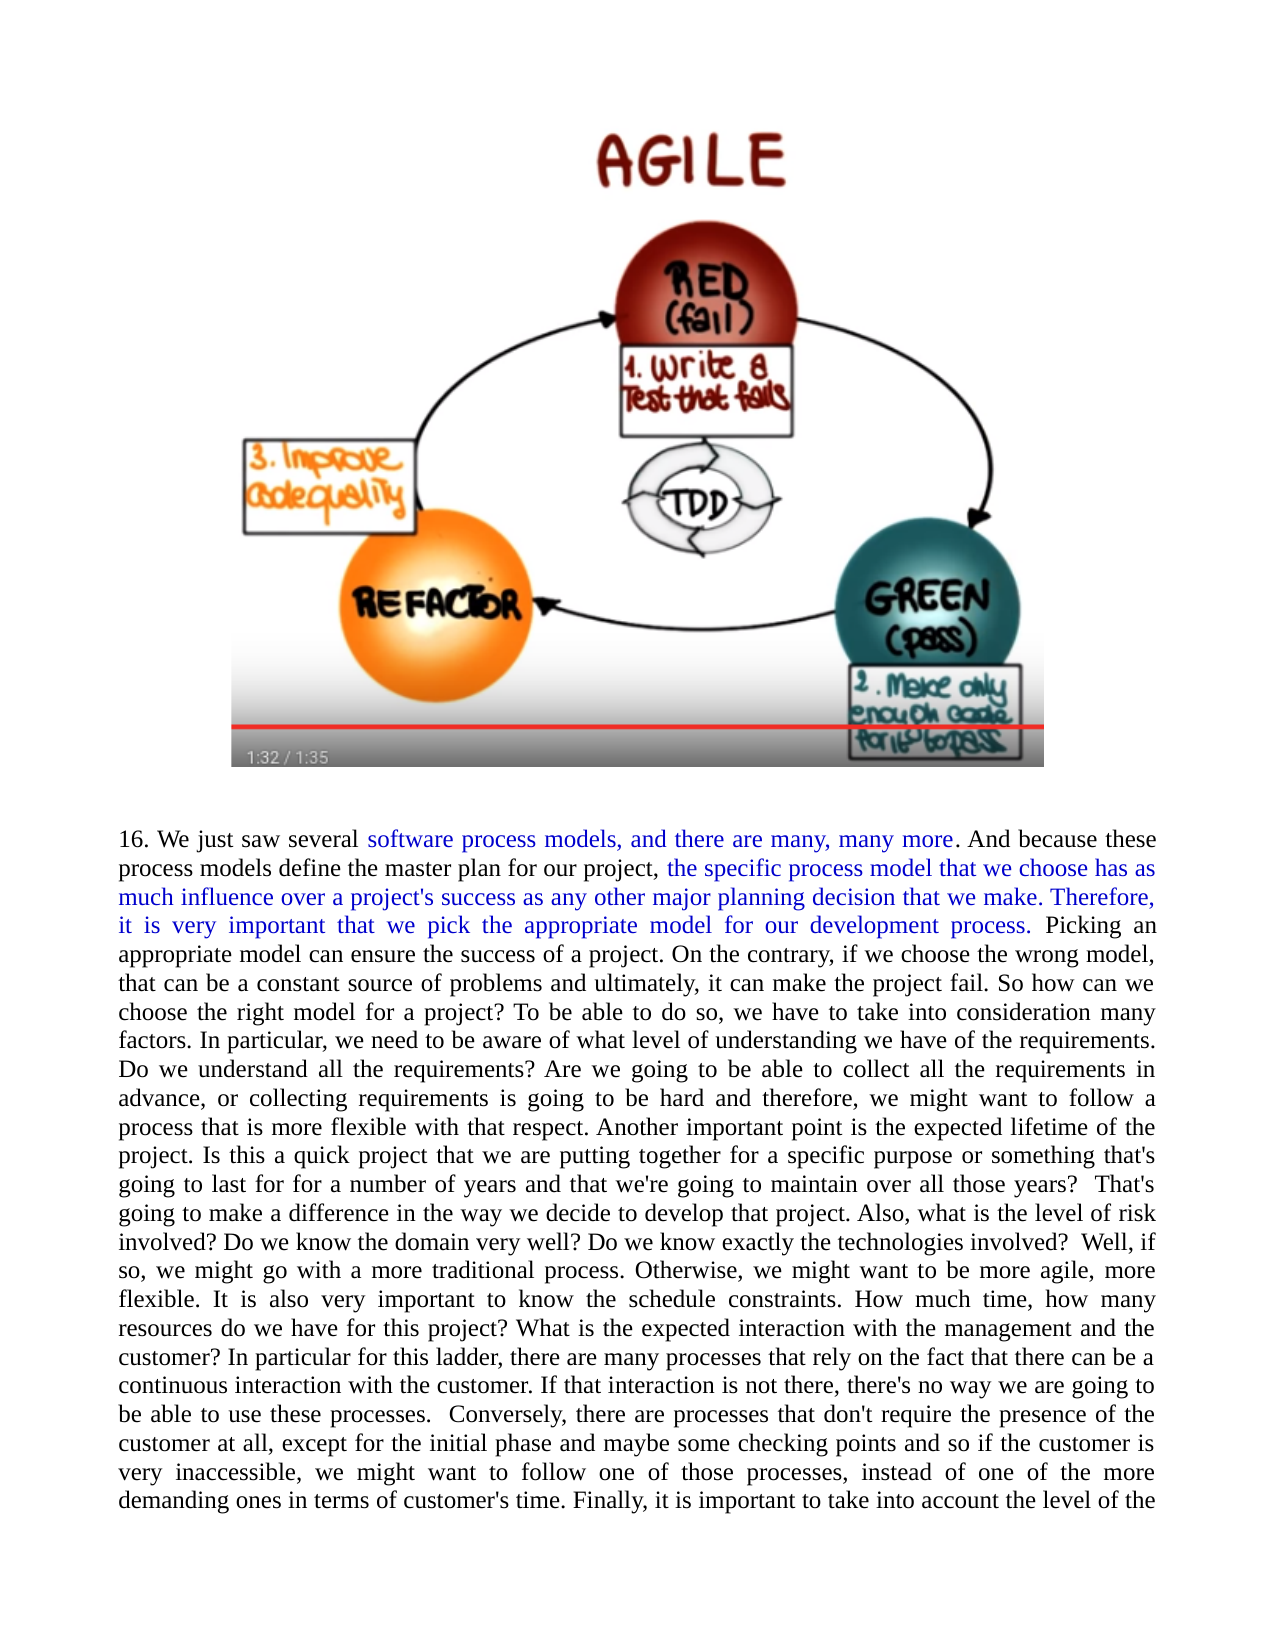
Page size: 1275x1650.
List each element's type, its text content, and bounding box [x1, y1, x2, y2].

picture [231, 118, 1044, 767]
text 16. We just saw several software process models, and there are many, many more. And because these process models define the master plan for our project, the specific process model that we choose has as much influence over a project's success as any other major planning decision that we make. Therefore, it is very important that we pick the appropriate model for our development process. Picking an appropriate model can ensure the success of a project. On the contrary, if we choose the wrong model, that can be a constant source of problems and ultimately, it can make the project fail. So how can we choose the right model for a project? To be able to do so, we have to take into consideration many factors. In particular, we need to be aware of what level of understanding we have of the requirements. Do we understand all the requirements? Are we going to be able to collect all the requirements in advance, or collecting requirements is going to be hard and therefore, we might want to follow a process that is more flexible with that respect. Another important point is the expected lifetime of the project. Is this a quick project that we are putting together for a specific purpose or something that's going to last for for a number of years and that we're going to maintain over all those years? That's going to make a difference in the way we decide to develop that project. Also, what is the level of risk involved? Do we know the domain very well? Do we know exactly the technologies involved? Well, if so, we might go with a more traditional process. Otherwise, we might want to be more agile, more flexible. It is also very important to know the schedule constraints. How much time, how many resources do we have for this project? What is the expected interaction with the management and the customer? In particular for this ladder, there are many processes that rely on the fact that there can be a continuous interaction with the customer. If that interaction is not there, there's no way we are going to be able to use these processes. Conversely, there are processes that don't require the presence of the customer at all, except for the initial phase and maybe some checking points and so if the customer is very inaccessible, we might want to follow one of those processes, instead of one of the more demanding ones in terms of customer's time. Finally, it is important to take into account the level of the [118, 824, 1157, 1514]
